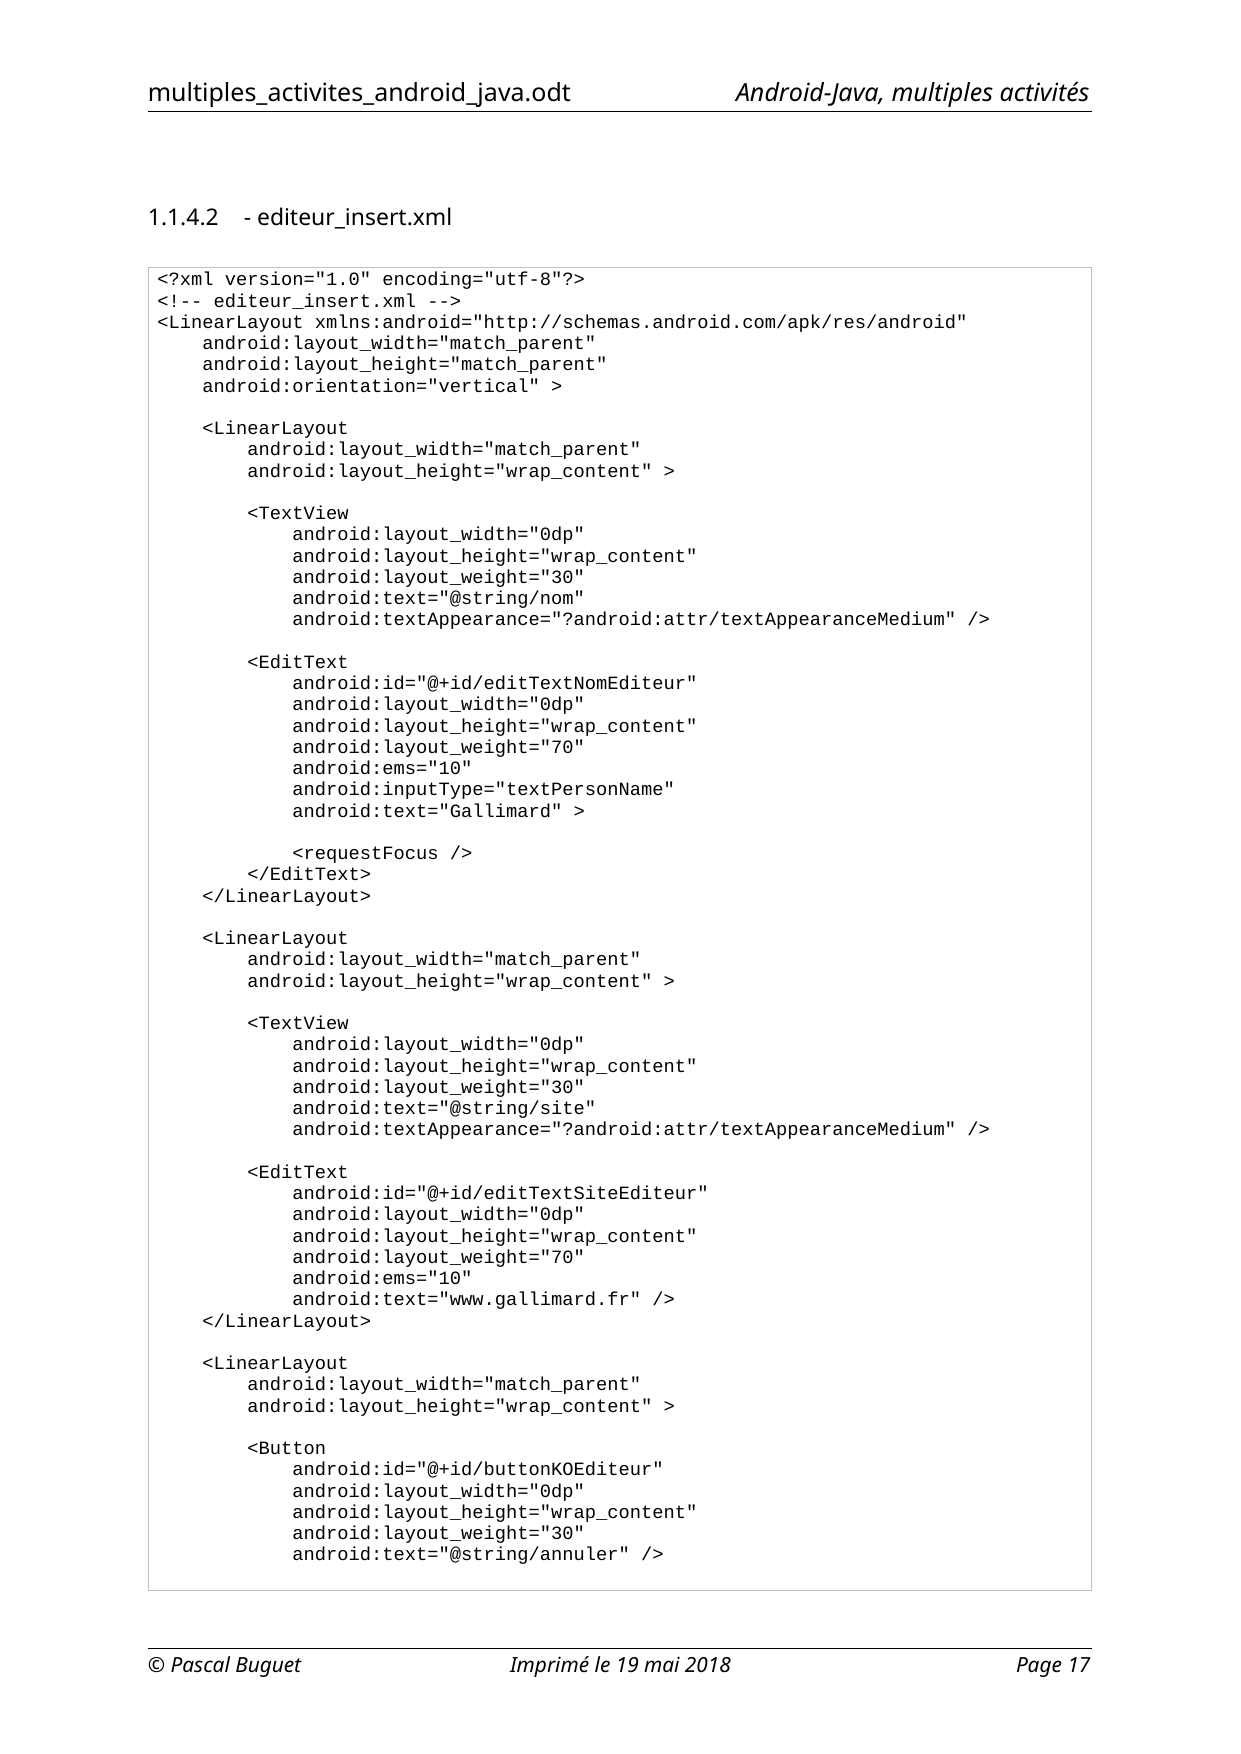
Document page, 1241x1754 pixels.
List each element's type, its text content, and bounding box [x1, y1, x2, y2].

text android:layout_width="0dp" [149, 1032, 1091, 1053]
text <!-- editeur_insert.xml --> [149, 288, 1091, 309]
text android:layout_height="wrap_content" > [149, 1393, 1091, 1414]
text android:layout_height="wrap_content" [149, 1223, 1091, 1244]
text android:text="@string/nom" [149, 586, 1091, 607]
text android:layout_width="match_parent" [149, 437, 1091, 458]
text android:layout_width="match_parent" [149, 331, 1091, 352]
text <requestFocus /> [149, 841, 1091, 862]
text <TextView [149, 1011, 1091, 1032]
text android:textAppearance="?android:attr/textAppearanceMedium" /> [149, 607, 1091, 628]
text android:inputType="textPersonName" [149, 777, 1091, 798]
text <TextView [149, 501, 1091, 522]
text android:ems="10" [149, 1266, 1091, 1287]
text android:text="Gallimard" > [149, 798, 1091, 819]
text <?xml version="1.0" encoding="utf-8"?> [149, 268, 1091, 288]
text android:layout_width="0dp" [149, 692, 1091, 713]
text android:id="@+id/buttonKOEditeur" [149, 1457, 1091, 1478]
text android:layout_weight="70" [149, 1244, 1091, 1266]
text android:text="@string/site" [149, 1096, 1091, 1117]
text android:orientation="vertical" > [149, 373, 1091, 394]
text <LinearLayout xmlns:android="http://schemas.android.com/apk/res/android" [149, 309, 1091, 331]
text <LinearLayout [149, 1351, 1091, 1372]
text android:textAppearance="?android:attr/textAppearanceMedium" /> [149, 1117, 1091, 1138]
text android:layout_weight="30" [149, 1074, 1091, 1096]
subtitle - editeur_insert.xml [148, 201, 1092, 232]
text <EditText [149, 649, 1091, 671]
text android:layout_height="wrap_content" [149, 1499, 1091, 1521]
text <EditText [149, 1159, 1091, 1181]
text android:layout_width="match_parent" [149, 947, 1091, 968]
text </EditText> [149, 862, 1091, 883]
text android:text="@string/annuler" /> [149, 1542, 1091, 1563]
text android:layout_weight="70" [149, 734, 1091, 756]
text android:layout_height="wrap_content" > [149, 458, 1091, 479]
text </LinearLayout> [149, 1308, 1091, 1329]
text android:ems="10" [149, 756, 1091, 777]
text android:layout_width="0dp" [149, 522, 1091, 543]
text <LinearLayout [149, 416, 1091, 437]
text android:layout_height="wrap_content" [149, 1053, 1091, 1074]
text android:id="@+id/editTextNomEditeur" [149, 671, 1091, 692]
text android:layout_weight="30" [149, 1521, 1091, 1542]
text android:text="www.gallimard.fr" /> [149, 1287, 1091, 1308]
text android:layout_width="0dp" [149, 1202, 1091, 1223]
text <LinearLayout [149, 926, 1091, 947]
text android:layout_height="wrap_content" [149, 713, 1091, 734]
text <Button [149, 1436, 1091, 1457]
text android:layout_height="wrap_content" > [149, 968, 1091, 989]
text android:layout_width="0dp" [149, 1478, 1091, 1499]
text </LinearLayout> [149, 883, 1091, 904]
text android:id="@+id/editTextSiteEditeur" [149, 1181, 1091, 1202]
text android:layout_weight="30" [149, 564, 1091, 586]
text android:layout_height="wrap_content" [149, 543, 1091, 564]
text android:layout_width="match_parent" [149, 1372, 1091, 1393]
text android:layout_height="match_parent" [149, 352, 1091, 373]
